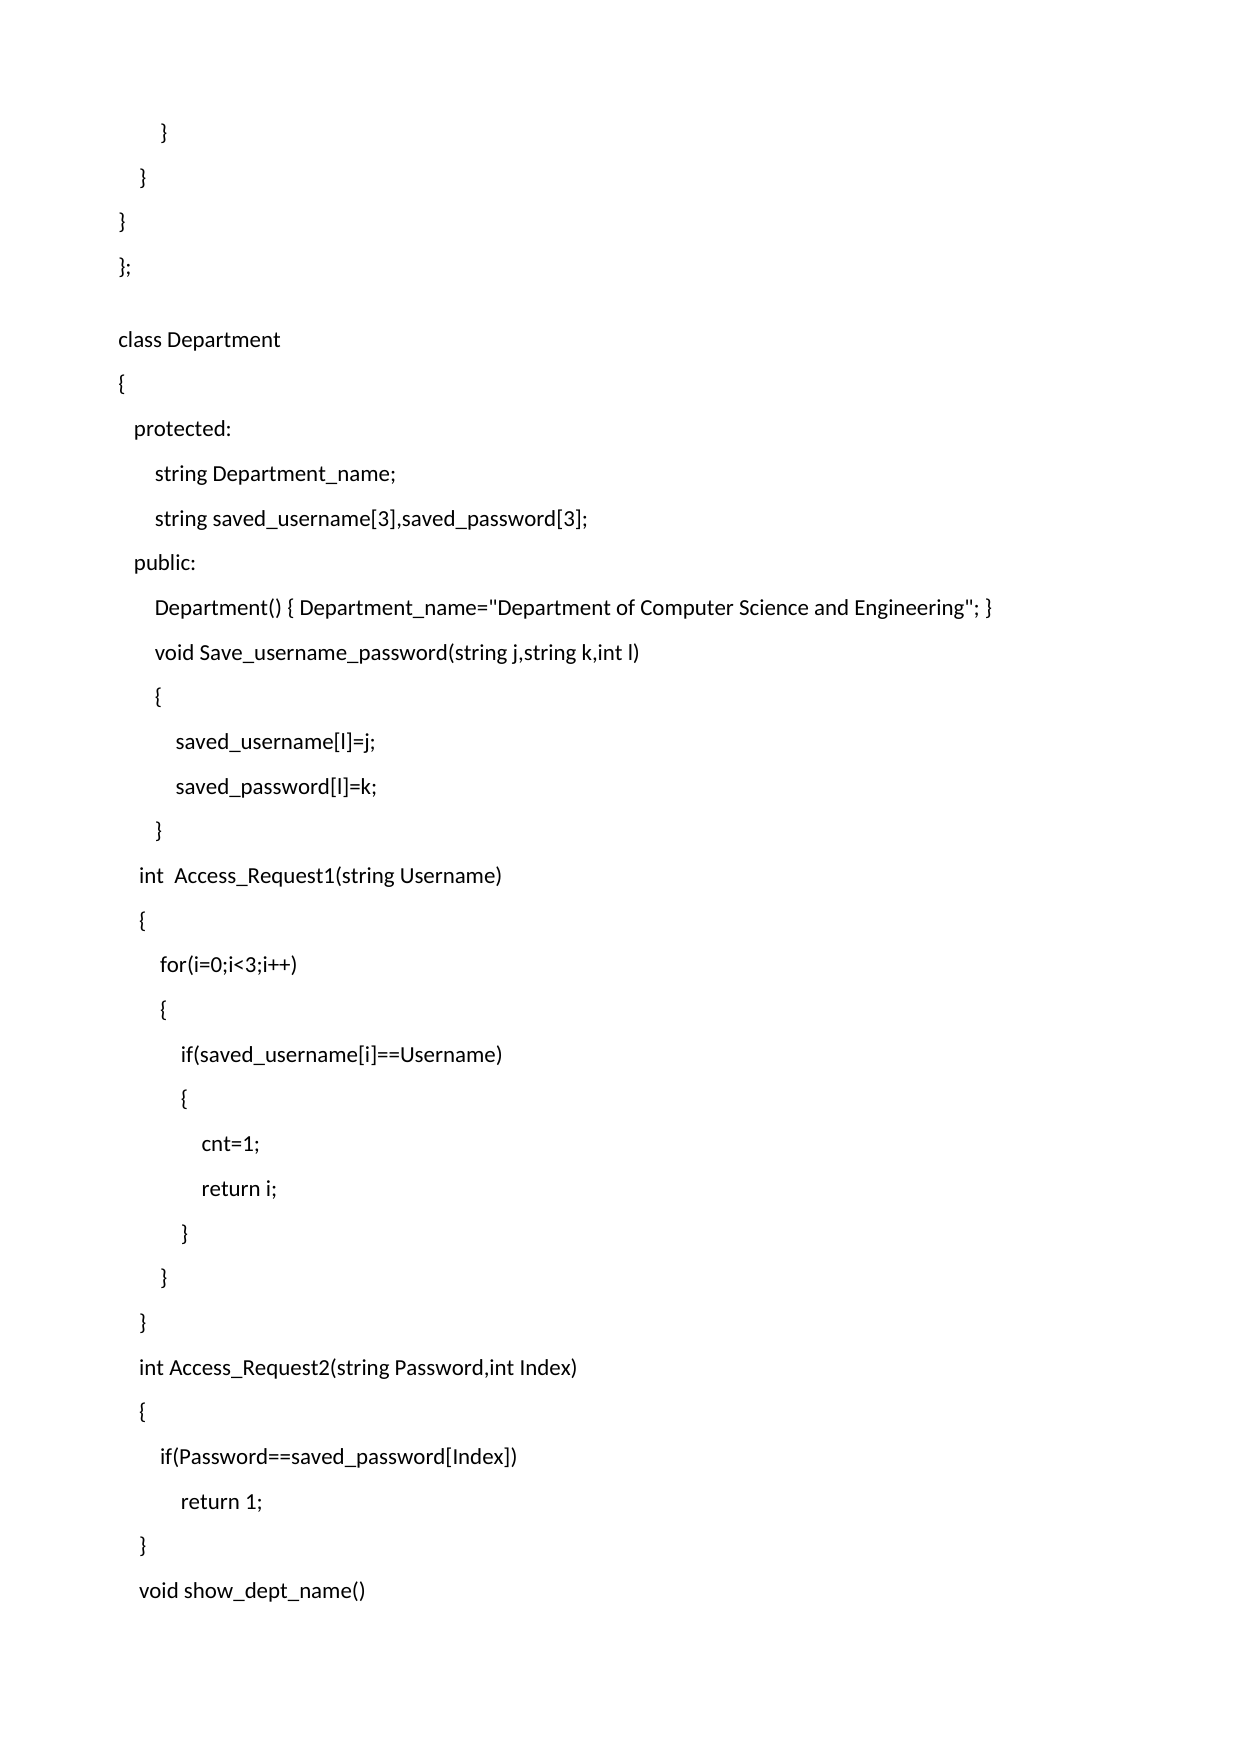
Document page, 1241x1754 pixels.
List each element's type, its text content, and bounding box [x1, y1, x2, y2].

text for(i=0;i<3;i++) [118, 951, 1122, 978]
text void Save_username_password(string j,string k,int l) [118, 638, 1122, 666]
text { [118, 1397, 1122, 1425]
text string saved_username[3],saved_password[3]; [118, 504, 1122, 532]
text cnt=1; [118, 1129, 1122, 1157]
text } [118, 118, 1122, 146]
text Department() { Department_name="Department of Computer Science and Engineering"; } [118, 593, 1122, 621]
text { [118, 682, 1122, 710]
text } [118, 163, 1122, 191]
text } [118, 816, 1122, 844]
text saved_password[l]=k; [118, 772, 1122, 800]
text { [118, 906, 1122, 934]
text if(saved_username[i]==Username) [118, 1040, 1122, 1068]
text { [118, 369, 1122, 398]
text return i; [118, 1174, 1122, 1202]
text { [118, 1084, 1122, 1113]
text return 1; [118, 1487, 1122, 1515]
text } [118, 1531, 1122, 1559]
text { [118, 995, 1122, 1023]
text }; [118, 252, 1122, 280]
text } [118, 1219, 1122, 1247]
text string Department_name; [118, 459, 1122, 487]
text protected: [118, 414, 1122, 442]
text if(Password==saved_password[Index]) [118, 1442, 1122, 1470]
text } [118, 1263, 1122, 1291]
text class Department [118, 325, 1122, 353]
text int Access_Request1(string Username) [118, 861, 1122, 889]
text } [118, 1308, 1122, 1336]
text void show_dept_name() [118, 1576, 1122, 1604]
text saved_username[l]=j; [118, 727, 1122, 755]
text int Access_Request2(string Password,int Index) [118, 1353, 1122, 1381]
text } [118, 207, 1122, 236]
text public: [118, 548, 1122, 576]
